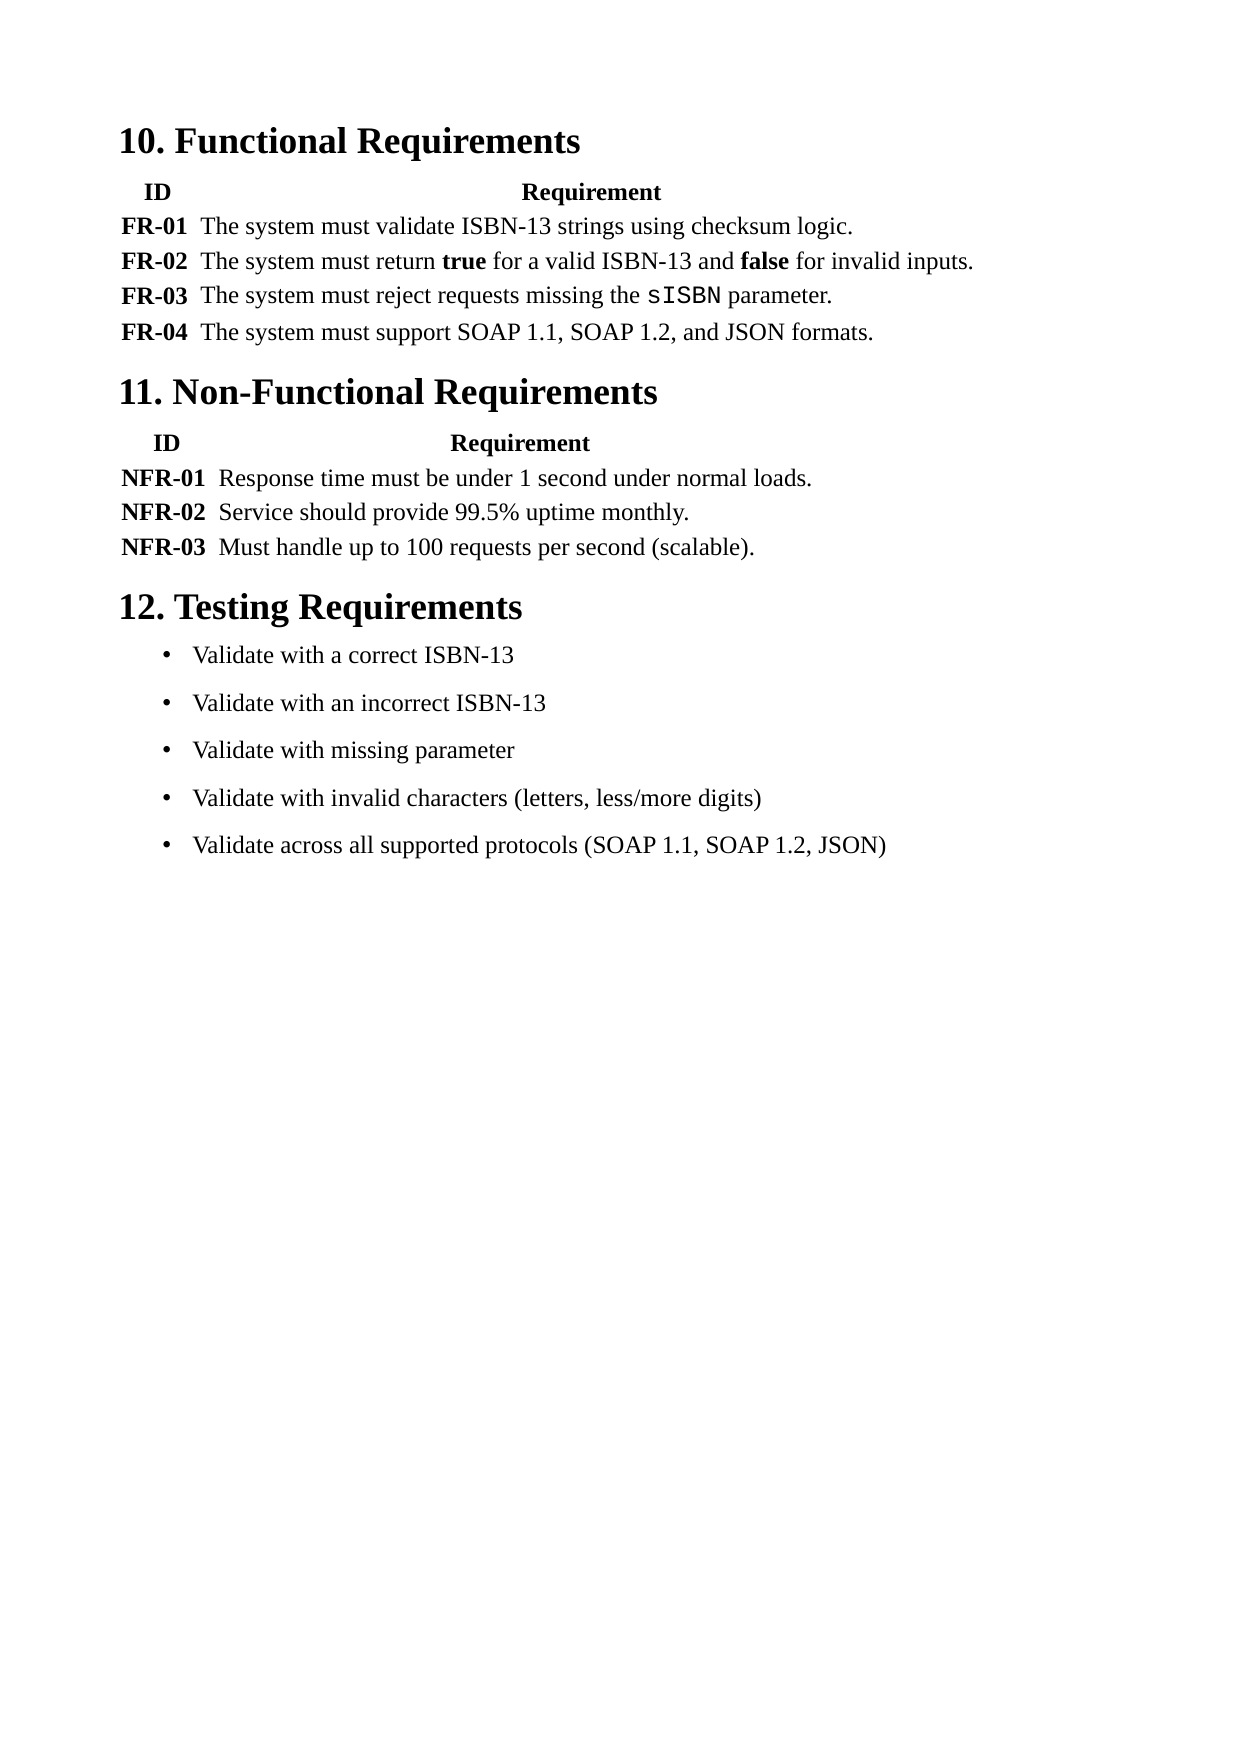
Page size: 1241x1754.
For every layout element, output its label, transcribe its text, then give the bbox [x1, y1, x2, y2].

table_header ID [118, 425, 215, 460]
table_cell Service should provide 99.5% uptime monthly. [215, 494, 825, 529]
table_cell The system must return true for a valid ISBN-13 and false for invalid inputs. [197, 243, 985, 277]
table_header ID [118, 174, 197, 208]
table_cell FR-01 [118, 208, 197, 243]
list Validate with an incorrect ISBN-13 [162, 688, 1122, 716]
table_cell The system must reject requests missing the sISBN parameter. [197, 278, 985, 314]
table_cell NFR-03 [118, 529, 215, 563]
list Validate with a correct ISBN-13 [162, 640, 1122, 669]
list Validate with missing parameter [162, 735, 1122, 764]
subtitle 10. Functional Requirements [118, 118, 1122, 161]
table_cell NFR-01 [118, 460, 215, 494]
table_cell FR-03 [118, 278, 197, 314]
list Validate with invalid characters (letters, less/more digits) [162, 783, 1122, 812]
table_cell The system must validate ISBN-13 strings using checksum logic. [197, 208, 985, 243]
subtitle 11. Non-Functional Requirements [118, 369, 1122, 413]
table_cell FR-04 [118, 314, 197, 349]
subtitle 12. Testing Requirements [118, 584, 1122, 627]
table_header Requirement [197, 174, 985, 208]
table_cell NFR-02 [118, 494, 215, 529]
table_cell Response time must be under 1 second under normal loads. [215, 460, 825, 494]
table_header Requirement [215, 425, 825, 460]
list Validate across all supported protocols (SOAP 1.1, SOAP 1.2, JSON) [162, 830, 1122, 859]
table_cell Must handle up to 100 requests per second (scalable). [215, 529, 825, 563]
table_cell The system must support SOAP 1.1, SOAP 1.2, and JSON formats. [197, 314, 985, 349]
table_cell FR-02 [118, 243, 197, 277]
